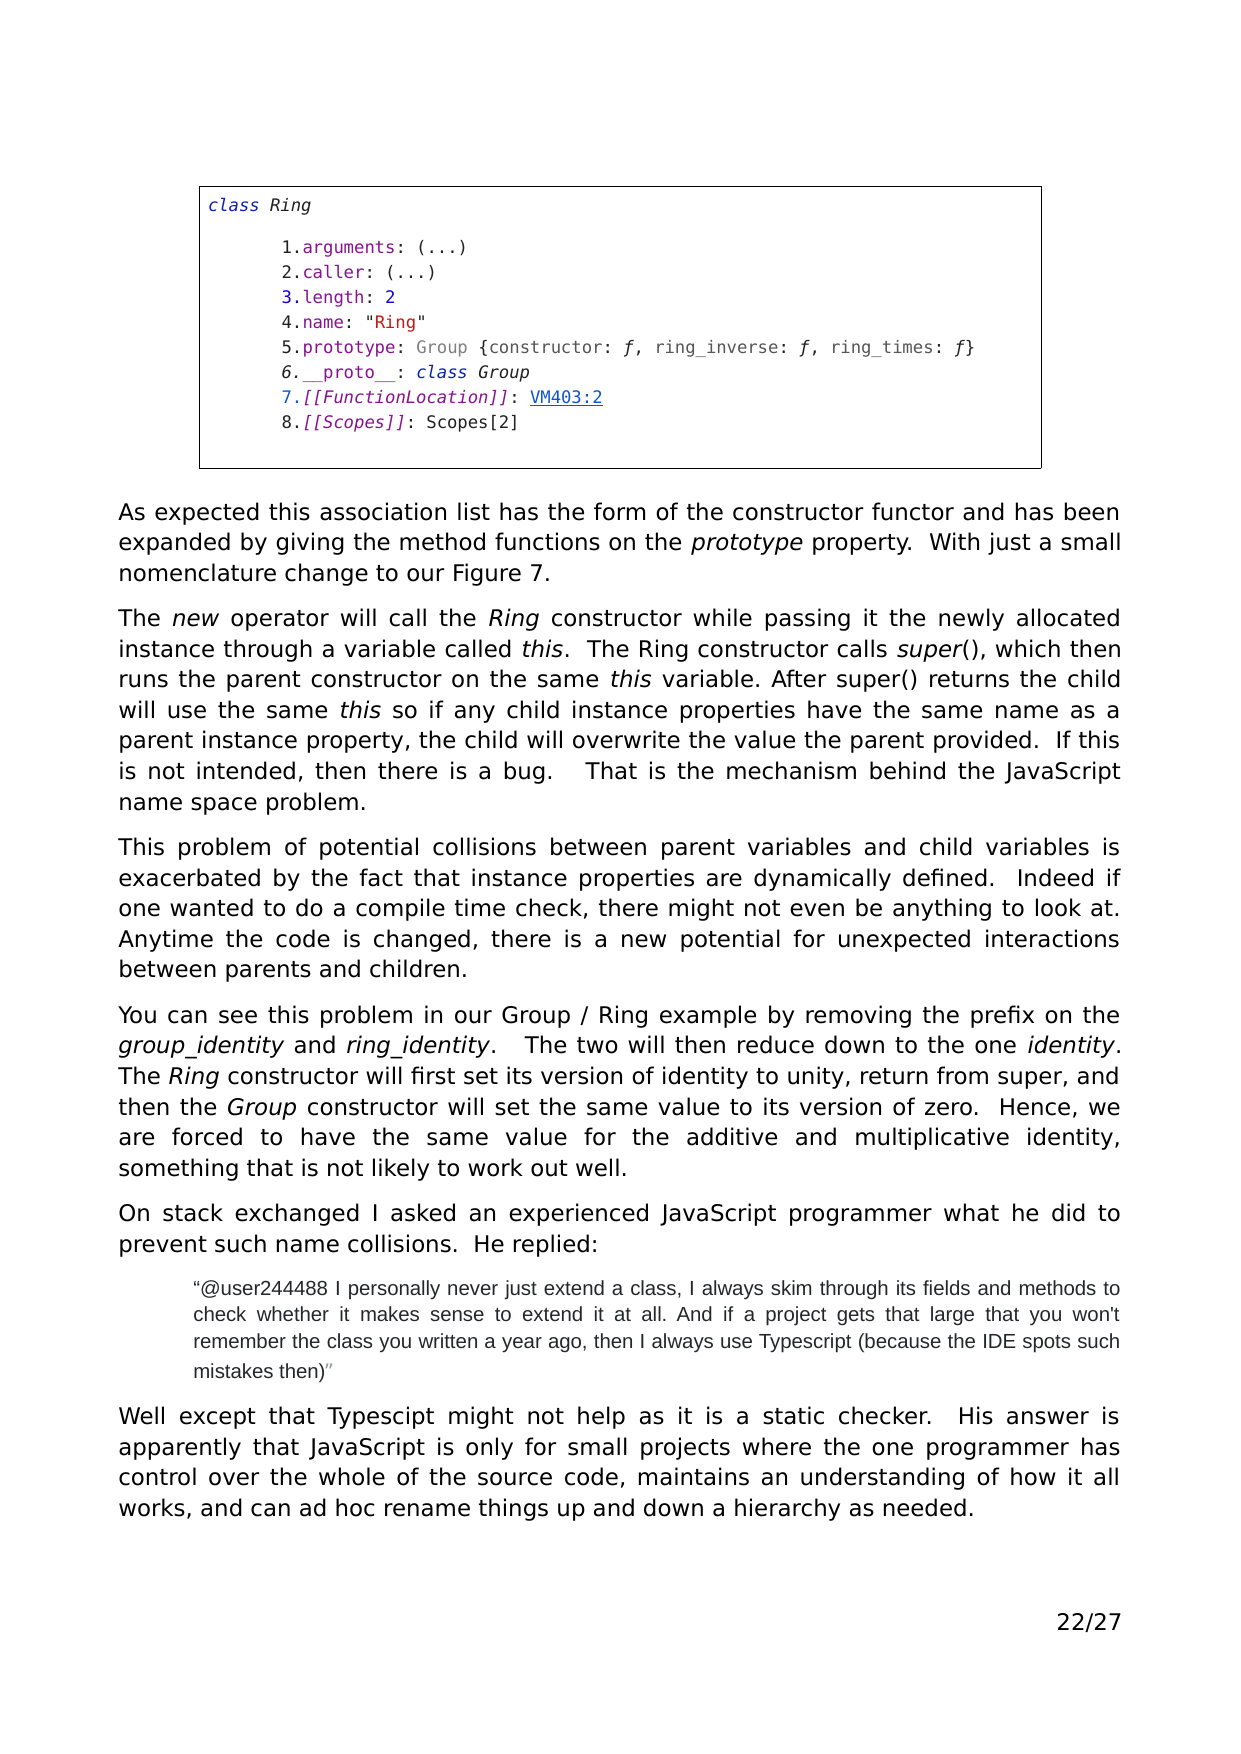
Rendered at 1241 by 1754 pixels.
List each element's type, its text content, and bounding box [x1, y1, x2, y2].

list __proto__: class Group [208, 358, 1032, 383]
list [[FunctionLocation]]: VM403:2 [208, 383, 1032, 408]
text Well except that Typescipt might not help as it is a static checker. His answer is apparently that JavaScript is only for small projects where the one programmer has control over the whole of the source code, maintains an understanding of how it all works, and can ad hoc rename things up and down a hierarchy as needed. [118, 1403, 1122, 1522]
list [[Scopes]]: Scopes[2] [208, 408, 1032, 433]
text You can see this problem in our Group / Ring example by removing the prefix on the group_identity and ring_identity. The two will then reduce down to the one identity. The Ring constructor will first set its version of identity to unity, return from super, and then the Group constructor will set the same value to its version of zero. Hence, we are forced to have the same value for the additive and multiplicative identity, something that is not likely to work out well. [118, 1002, 1122, 1182]
list length: 2 [208, 283, 1032, 308]
text The new operator will call the Ring constructor while passing it the newly allocated instance through a variable called this. The Ring constructor calls super(), which then runs the parent constructor on the same this variable. After super() returns the child will use the same this so if any child instance properties have the same name as a parent instance property, the child will overwrite the value the parent provided. If this is not intended, then there is a bug. That is the mechanism behind the JavaScript name space problem. [118, 605, 1122, 816]
list arguments: (...) [208, 233, 1032, 258]
list caller: (...) [208, 258, 1032, 283]
list name: "Ring" [208, 308, 1032, 333]
text “@user244488 I personally never just extend a class, I always skim through its fields and methods to check whether it makes sense to extend it at all. And if a project gets that large that you won't remember the class you written a year ago, then I always use Typescript (because the IDE spots such mistakes then)” [193, 1276, 1122, 1384]
text class Ring [208, 195, 1032, 215]
text This problem of potential collisions between parent variables and child variables is exacerbated by the fact that instance properties are dynamically defined. Indeed if one wanted to do a compile time check, there might not even be anything to look at. Anytime the code is changed, there is a new potential for unexpected interactions between parents and children. [118, 834, 1122, 983]
text On stack exchanged I asked an experienced JavaScript programmer what he did to prevent such name collisions. He replied: [118, 1200, 1122, 1257]
list prototype: Group {constructor: ƒ, ring_inverse: ƒ, ring_times: ƒ} [208, 333, 1032, 358]
text As expected this association list has the form of the constructor functor and has been expanded by giving the method functions on the prototype property. With just a small nomenclature change to our Figure 7. [118, 499, 1122, 587]
